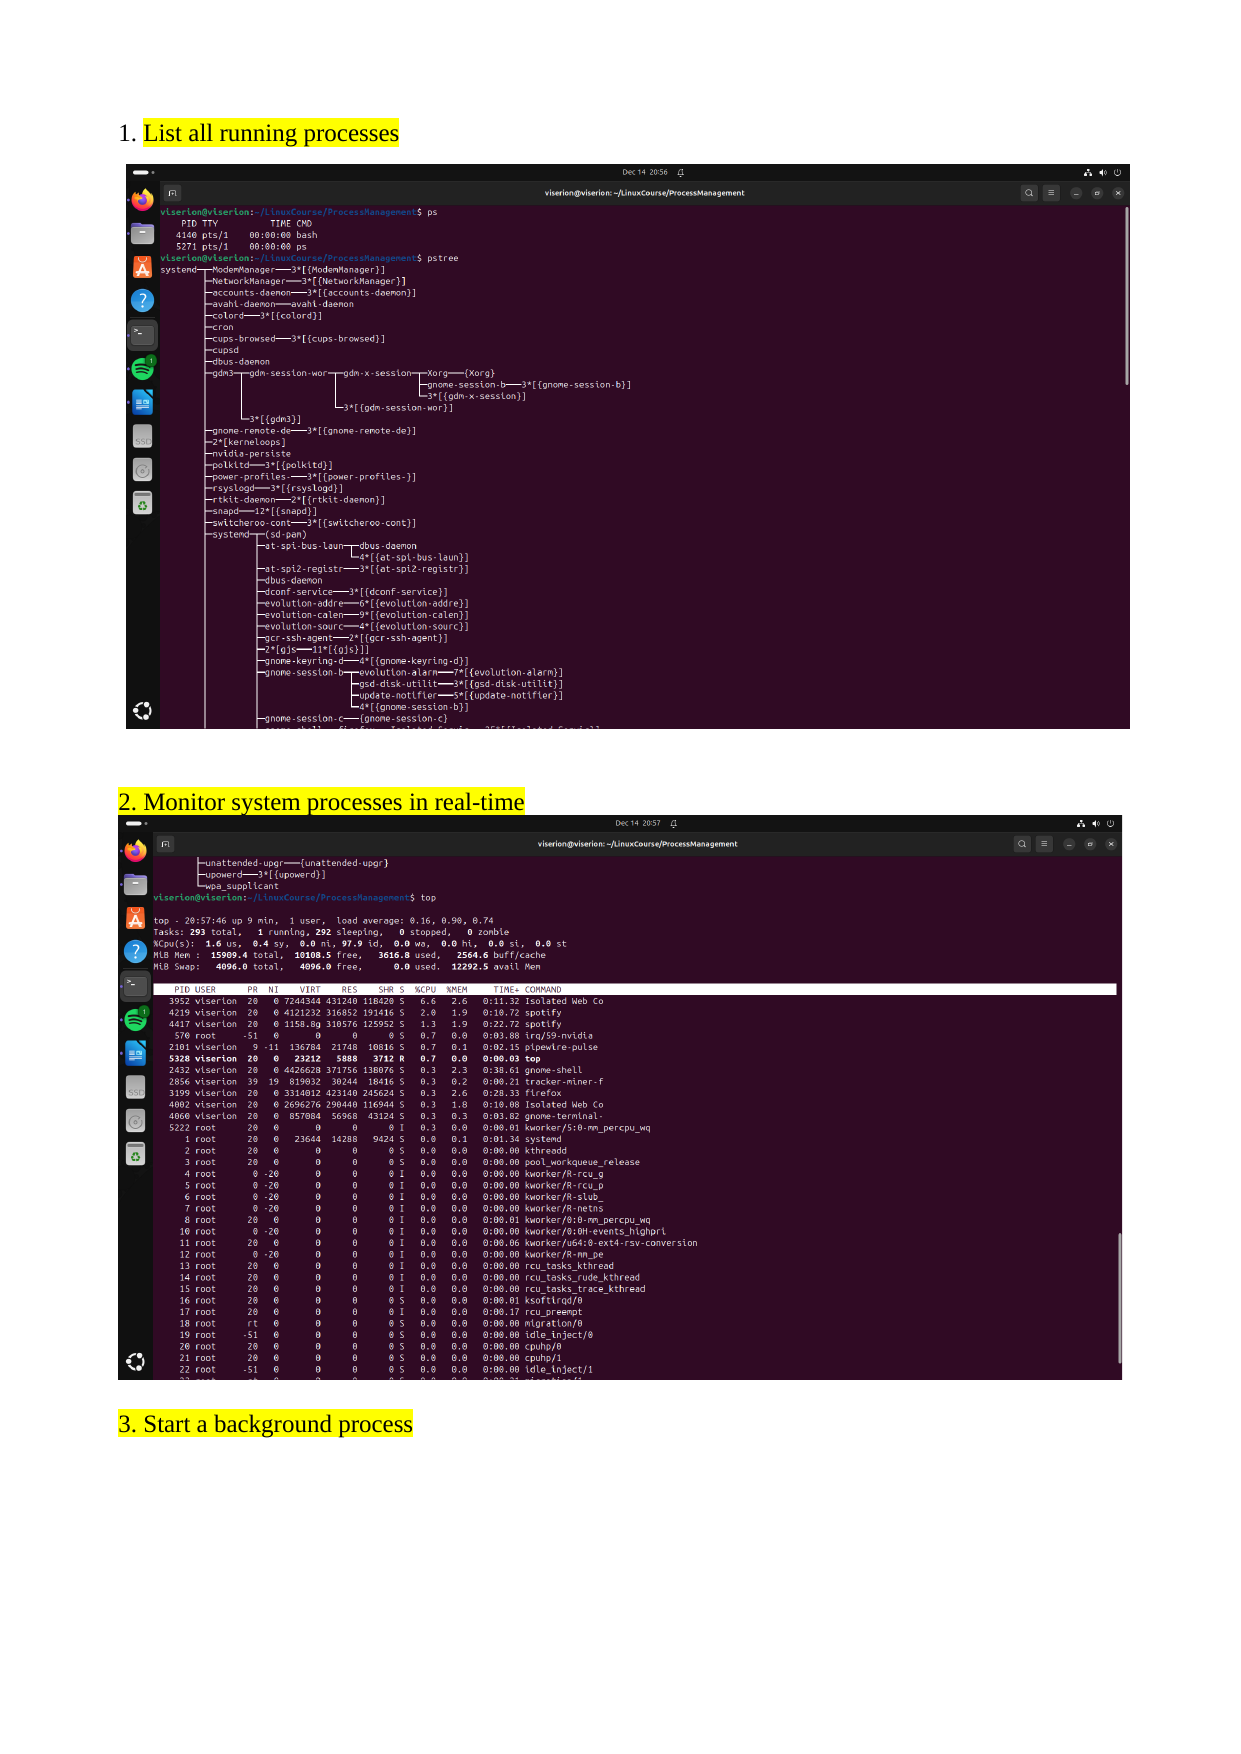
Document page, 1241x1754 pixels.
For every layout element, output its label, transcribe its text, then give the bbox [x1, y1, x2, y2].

picture [118, 815, 1123, 1380]
picture [126, 164, 1130, 729]
text 3. Start a background process [118, 1409, 1122, 1437]
text 2. Monitor system processes in real-time [118, 787, 1122, 815]
text 1. List all running processes [118, 118, 1122, 147]
